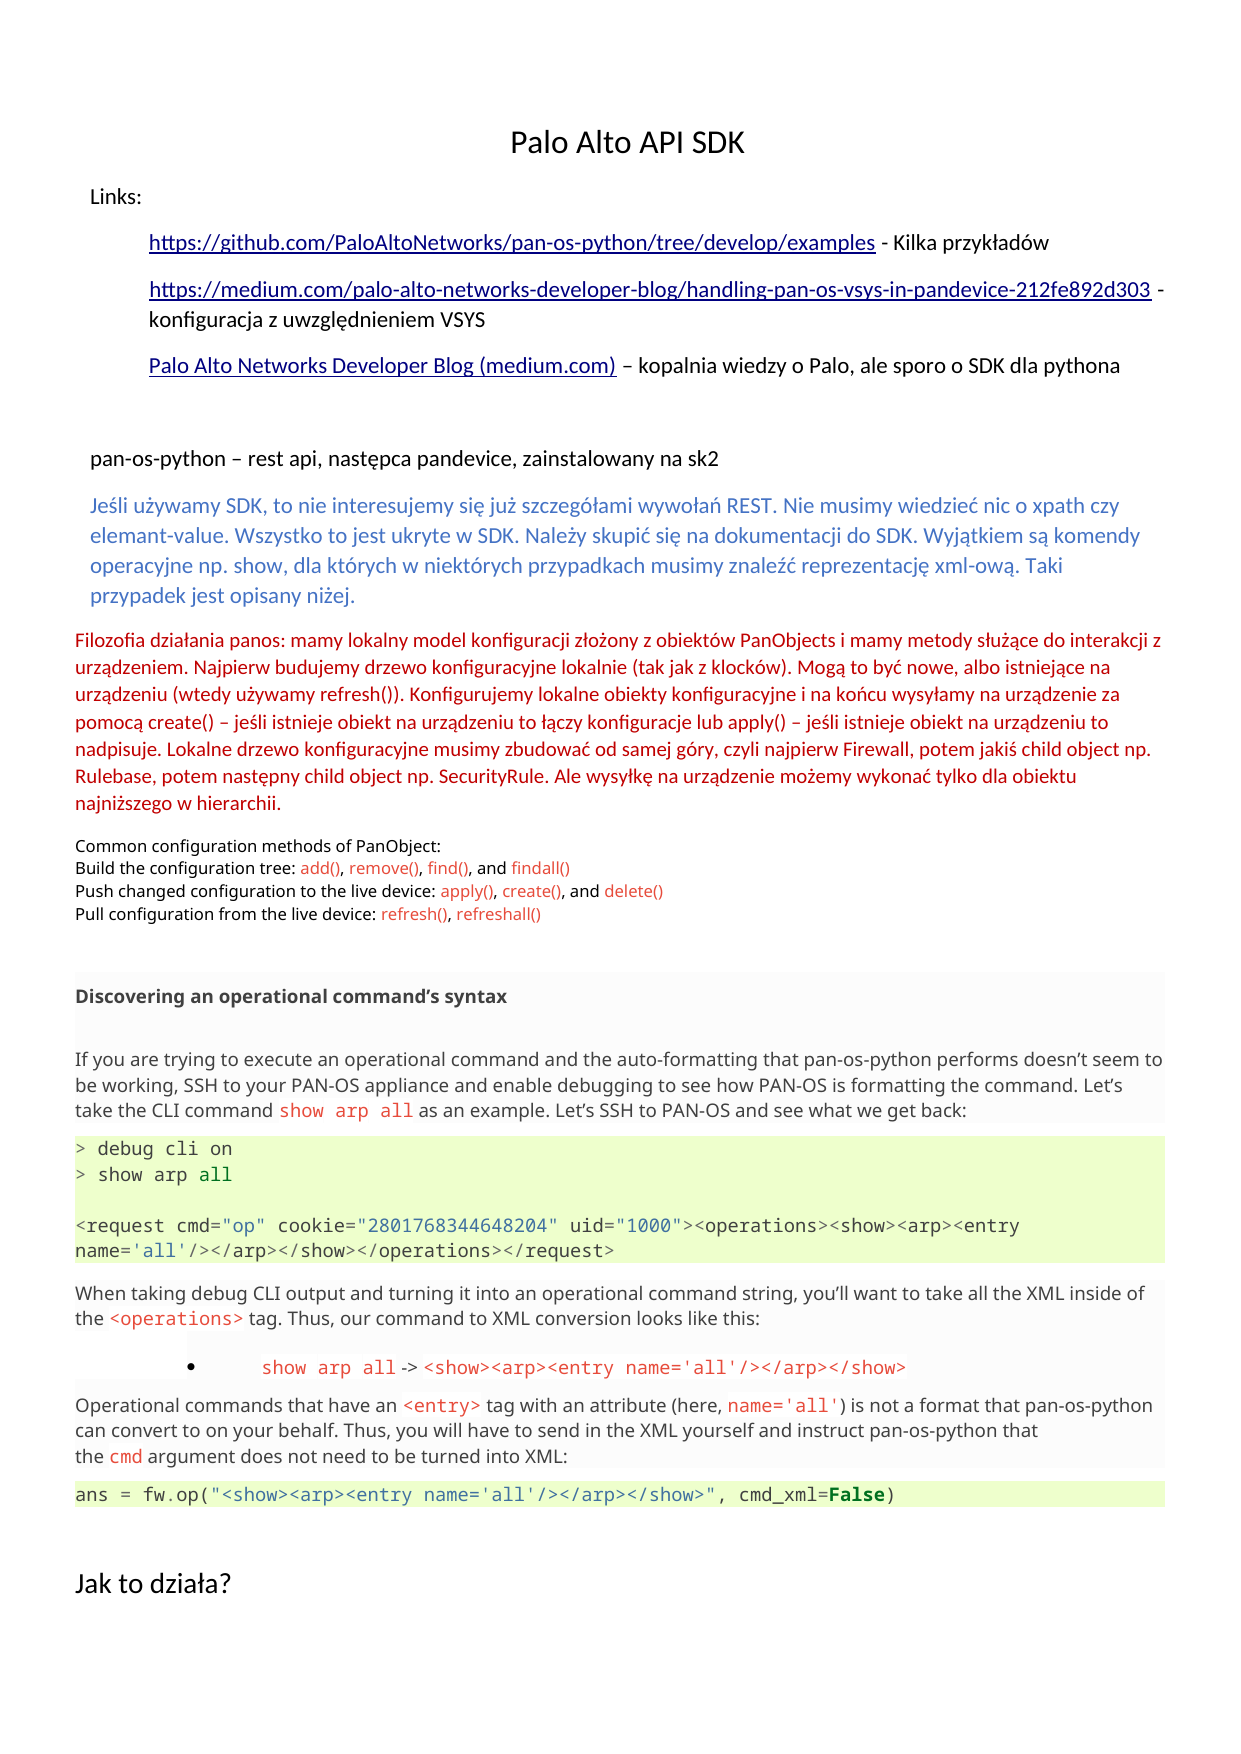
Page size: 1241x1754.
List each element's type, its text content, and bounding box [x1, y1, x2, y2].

text If you are trying to execute an operational command and the auto-formatting that pan-os-python performs doesn’t seem to be working, SSH to your PAN-OS appliance and enable debugging to see how PAN-OS is formatting the command. Let’s take the CLI command show arp all as an example. Let’s SSH to PAN-OS and see what we get back: [75, 1047, 1165, 1123]
text Common configuration methods of PanObject: [75, 834, 1165, 857]
text Jeśli używamy SDK, to nie interesujemy się już szczegółami wywołań REST. Nie musimy wiedzieć nic o xpath czy elemant-value. Wszystko to jest ukryte w SDK. Należy skupić się na dokumentacji do SDK. Wyjątkiem są komendy operacyjne np. show, dla których w niektórych przypadkach musimy znaleźć reprezentację xml-ową. Taki przypadek jest opisany niżej. [90, 491, 1165, 609]
text Push changed configuration to the live device: apply(), create(), and delete() [75, 880, 1165, 902]
text > debug cli on [75, 1136, 1165, 1161]
list show arp all -> <show><arp><entry name='all'/></arp></show> [187, 1354, 1165, 1379]
text Discovering an operational command’s syntax [75, 972, 1165, 1009]
text Jak to działa? [75, 1566, 1165, 1601]
text When taking debug CLI output and turning it into an operational command string, you’ll want to take all the XML inside of the <operations> tag. Thus, our command to XML conversion looks like this: [75, 1280, 1165, 1331]
text > show arp all [75, 1161, 1165, 1187]
text Build the configuration tree: add(), remove(), find(), and findall() [75, 857, 1165, 880]
text https://github.com/PaloAltoNetworks/pan-os-python/tree/develop/examples - Kilka przykładów [75, 228, 1165, 256]
text Pull configuration from the live device: refresh(), refreshall() [75, 902, 1165, 925]
text ans = fw.op("<show><arp><entry name='all'/></arp></show>", cmd_xml=False) [75, 1481, 1165, 1507]
text Palo Alto API SDK [90, 122, 1165, 162]
text Links: [90, 182, 1165, 210]
text Filozofia działania panos: mamy lokalny model konfiguracji złożony z obiektów PanObjects i mamy metody służące do interakcji z urządzeniem. Najpierw budujemy drzewo konfiguracyjne lokalnie (tak jak z klocków). Mogą to być nowe, albo istniejące na urządzeniu (wtedy używamy refresh()). Konfigurujemy lokalne obiekty konfiguracyjne i na końcu wysyłamy na urządzenie za pomocą create() – jeśli istnieje obiekt na urządzeniu to łączy konfiguracje lub apply() – jeśli istnieje obiekt na urządzeniu to nadpisuje. Lokalne drzewo konfiguracyjne musimy zbudować od samej góry, czyli najpierw Firewall, potem jakiś child object np. Rulebase, potem następny child object np. SecurityRule. Ale wysyłkę na urządzenie możemy wykonać tylko dla obiektu najniższego w hierarchii. [75, 627, 1165, 816]
text Palo Alto Networks Developer Blog (medium.com) – kopalnia wiedzy o Palo, ale sporo o SDK dla pythona [75, 351, 1165, 379]
text https://medium.com/palo-alto-networks-developer-blog/handling-pan-os-vsys-in-pandevice-212fe892d303 - konfiguracja z uwzględnieniem VSYS [149, 275, 1165, 333]
text Operational commands that have an <entry> tag with an attribute (here, name='all') is not a format that pan-os-python can convert to on your behalf. Thus, you will have to send in the XML yourself and instruct pan-os-python that the cmd argument does not need to be turned into XML: [75, 1392, 1165, 1468]
text <request cmd="op" cookie="2801768344648204" uid="1000"><operations><show><arp><entry name='all'/></arp></show></operations></request> [75, 1212, 1165, 1263]
text pan-os-python – rest api, następca pandevice, zainstalowany na sk2 [90, 444, 1165, 472]
